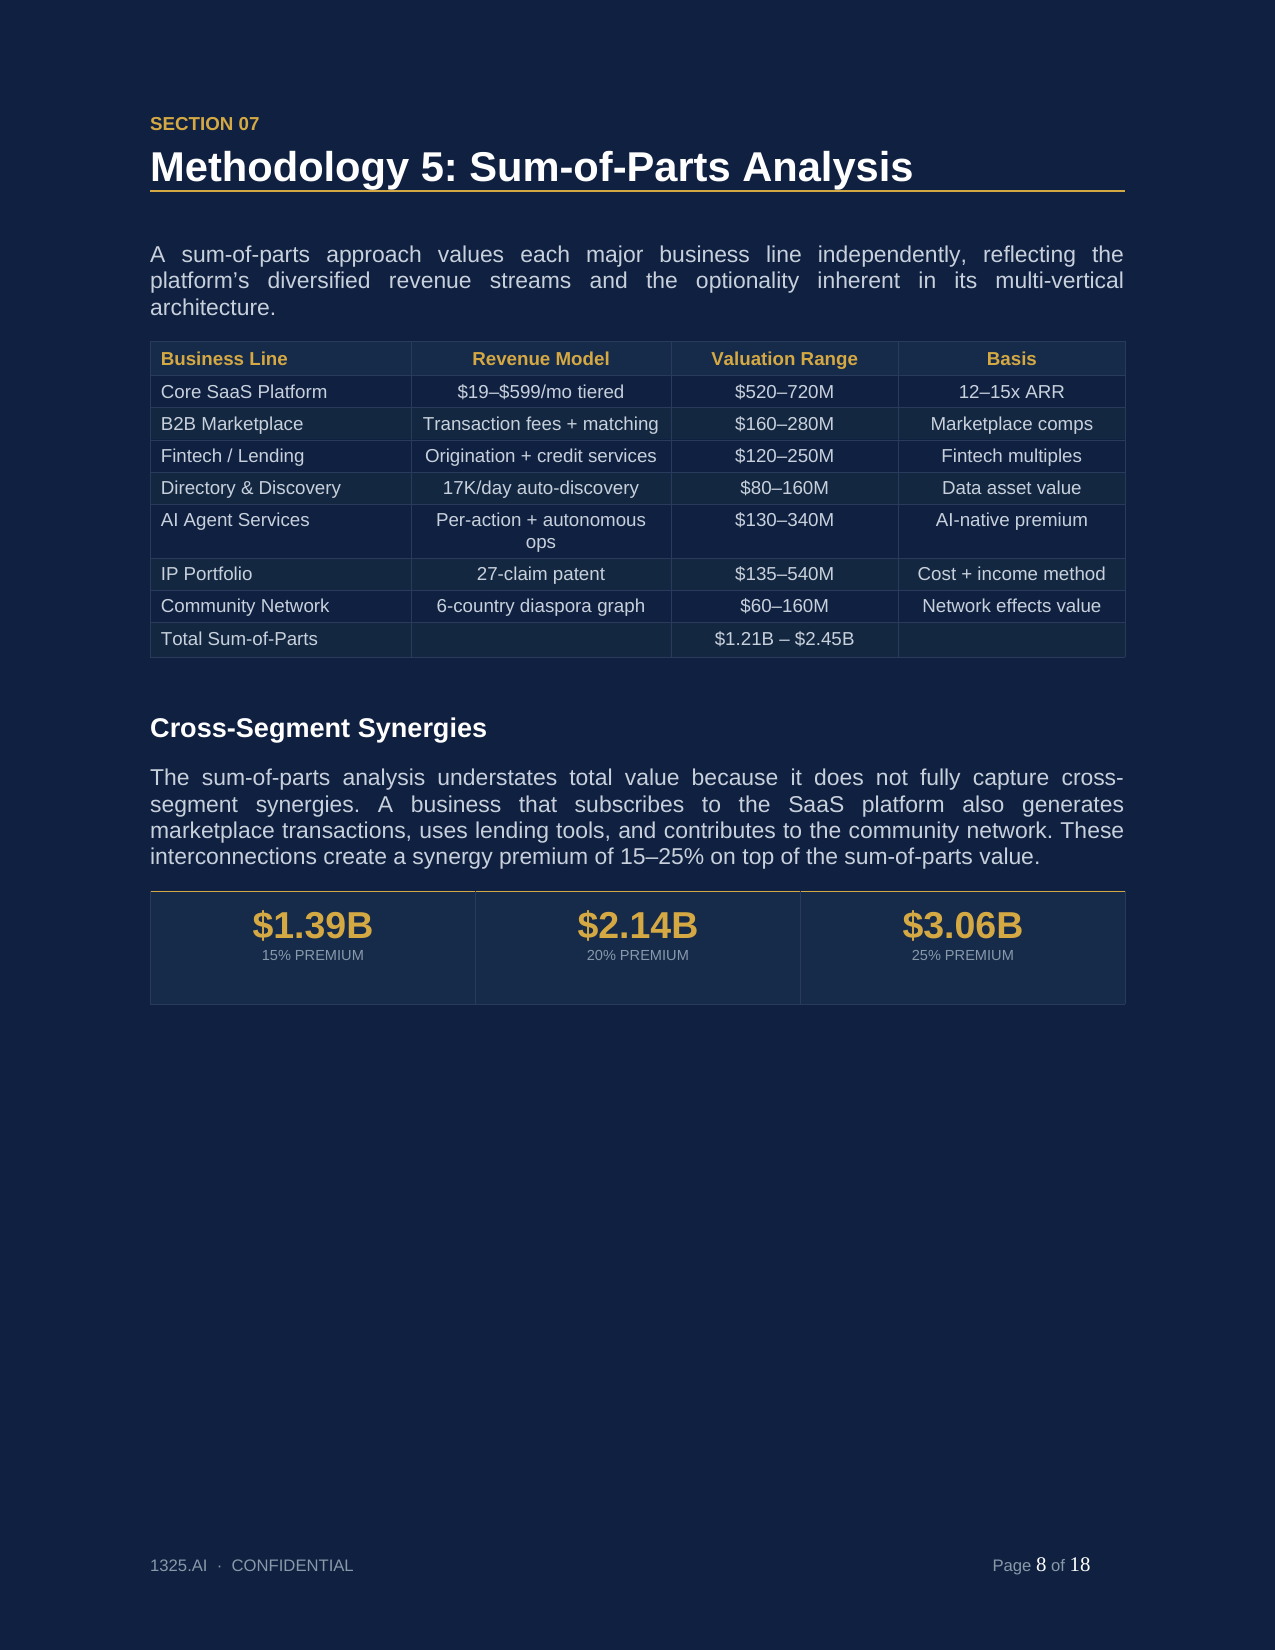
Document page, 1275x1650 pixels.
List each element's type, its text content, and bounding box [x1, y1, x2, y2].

table_header Basis [899, 342, 1125, 375]
table_header Valuation Range [672, 342, 898, 375]
table_header $2.14B 20% PREMIUM [476, 892, 800, 1004]
table_cell IP Portfolio [151, 559, 411, 590]
table_cell $130–340M [672, 505, 898, 558]
table_cell Origination + credit services [412, 441, 671, 472]
table_cell Fintech / Lending [151, 441, 411, 472]
table_cell $60–160M [672, 591, 898, 622]
table_cell Data asset value [899, 473, 1125, 504]
table_cell $1.21B – $2.45B [672, 623, 898, 657]
table_cell AI Agent Services [151, 505, 411, 558]
table_cell $120–250M [672, 441, 898, 472]
table_header Business Line [151, 342, 411, 375]
table_cell $135–540M [672, 559, 898, 590]
text A sum-of-parts approach values each major business line independently, reflecting the platform’s diversified revenue streams and the optionality inherent in its multi-vertical architecture. [150, 241, 1125, 320]
table_cell Fintech multiples [899, 441, 1125, 472]
table_header $1.39B 15% PREMIUM [151, 892, 475, 1004]
table_cell [899, 623, 1125, 657]
text The sum-of-parts analysis understates total value because it does not fully capture cross-segment synergies. A business that subscribes to the SaaS platform also generates marketplace transactions, uses lending tools, and contributes to the community network. These interconnections create a synergy premium of 15–25% on top of the sum-of-parts value. [150, 764, 1125, 870]
table_cell 12–15x ARR [899, 376, 1125, 407]
table_cell B2B Marketplace [151, 408, 411, 439]
text Methodology 5: Sum-of-Parts Analysis [150, 142, 1125, 190]
table_cell Core SaaS Platform [151, 376, 411, 407]
table_cell AI-native premium [899, 505, 1125, 558]
table_cell $19–$599/mo tiered [412, 376, 671, 407]
text SECTION 07 [150, 112, 1125, 134]
table_cell Directory & Discovery [151, 473, 411, 504]
table_cell $520–720M [672, 376, 898, 407]
table_cell 17K/day auto-discovery [412, 473, 671, 504]
table_cell Cost + income method [899, 559, 1125, 590]
table_cell Marketplace comps [899, 408, 1125, 439]
table_cell Community Network [151, 591, 411, 622]
table_cell [412, 623, 671, 657]
table_cell $80–160M [672, 473, 898, 504]
table_header $3.06B 25% PREMIUM [801, 892, 1125, 1004]
text Cross-Segment Synergies [150, 712, 1125, 743]
table_cell $160–280M [672, 408, 898, 439]
table_cell 27-claim patent [412, 559, 671, 590]
table_cell 6-country diaspora graph [412, 591, 671, 622]
table_cell Network effects value [899, 591, 1125, 622]
table_cell Per-action + autonomous ops [412, 505, 671, 558]
table_header Revenue Model [412, 342, 671, 375]
table_cell Transaction fees + matching [412, 408, 671, 439]
table_cell Total Sum-of-Parts [151, 623, 411, 657]
